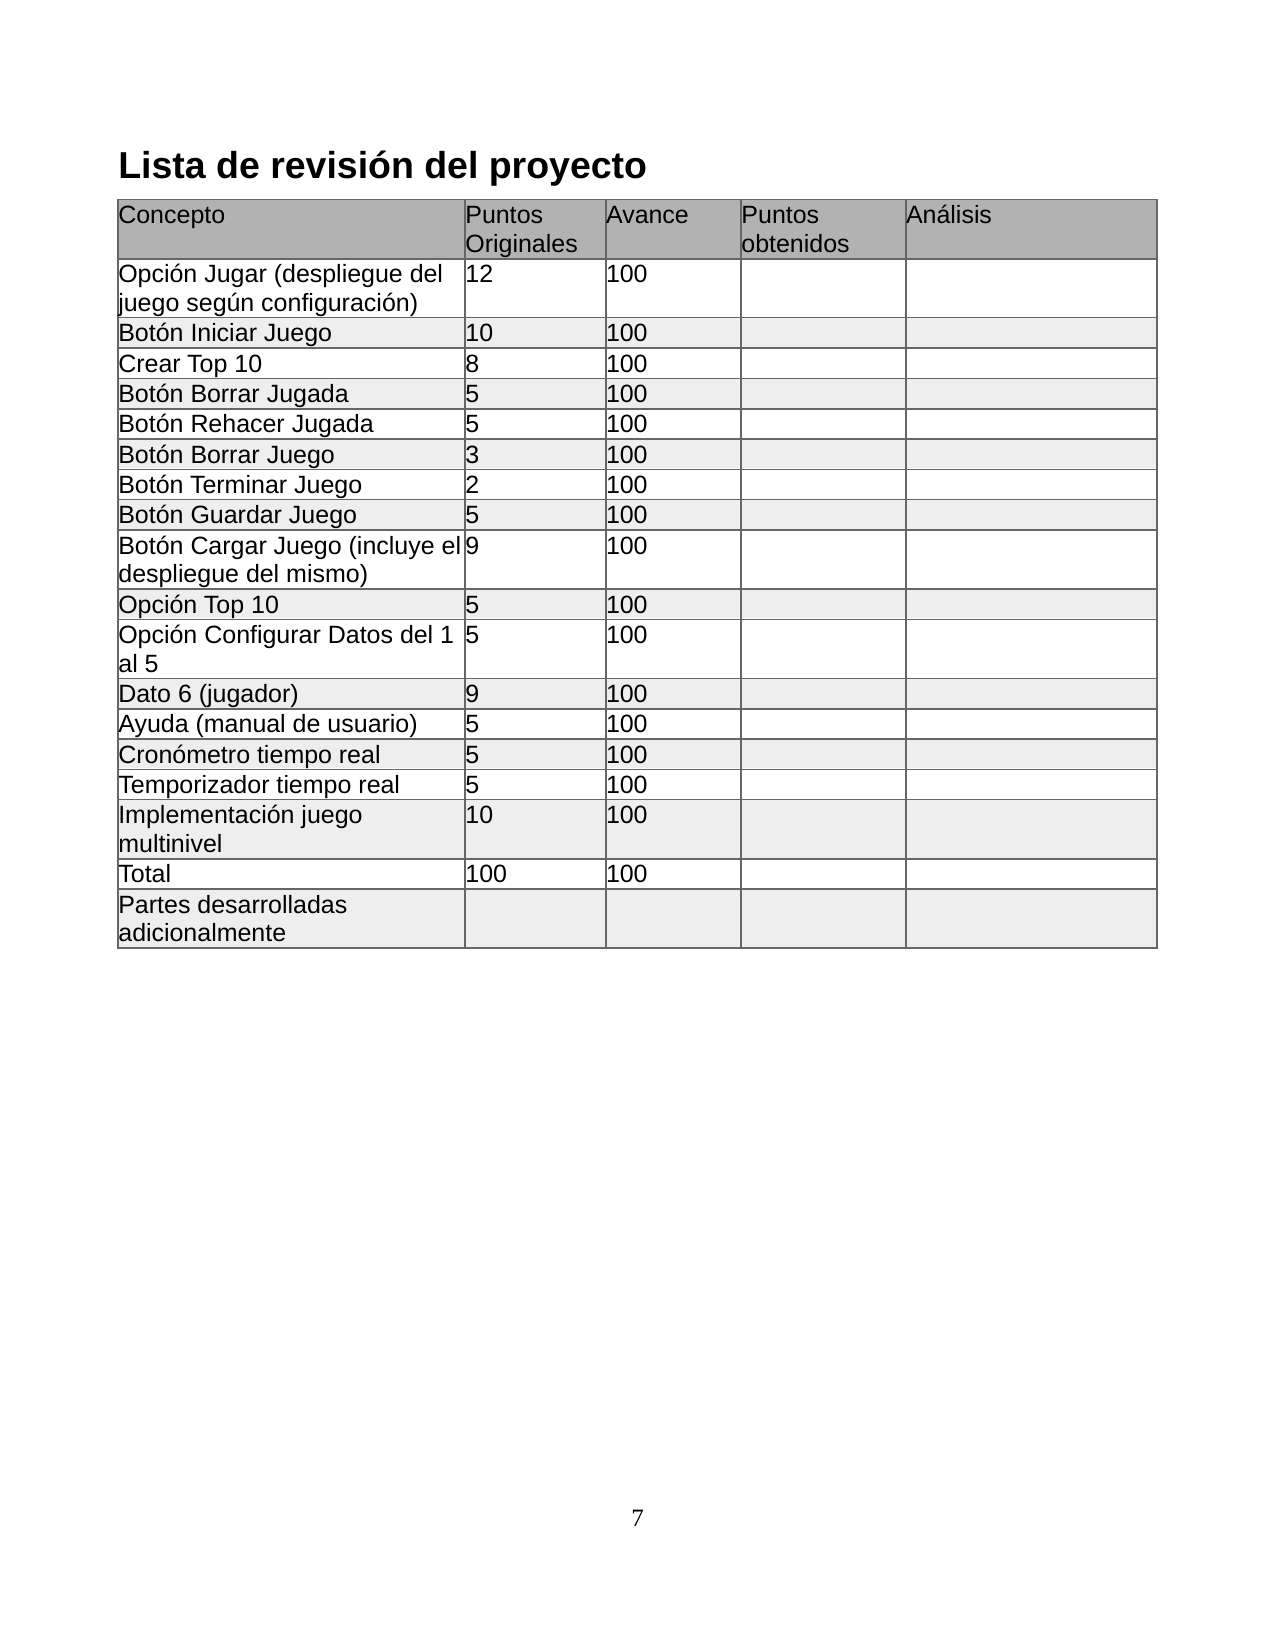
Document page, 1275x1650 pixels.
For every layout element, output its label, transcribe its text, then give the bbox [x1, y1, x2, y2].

table_cell 9 [466, 531, 605, 588]
table_cell 5 [466, 410, 605, 438]
table_cell 5 [466, 590, 605, 618]
table_cell Botón Borrar Jugada [119, 379, 464, 408]
table_cell Dato 6 (jugador) [119, 679, 464, 708]
table_cell [907, 531, 1156, 588]
table_cell 100 [607, 800, 740, 858]
table_cell [907, 740, 1156, 768]
table_cell [907, 349, 1156, 377]
table_cell [742, 500, 905, 529]
table_cell [907, 890, 1156, 947]
table_cell Temporizador tiempo real [119, 770, 464, 799]
table_cell 100 [607, 349, 740, 377]
table_cell Botón Iniciar Juego [119, 318, 464, 347]
table_cell [742, 620, 905, 677]
table_cell Crear Top 10 [119, 349, 464, 377]
table_cell [742, 679, 905, 708]
table_cell Opción Configurar Datos del 1 al 5 [119, 620, 464, 677]
table_cell [742, 770, 905, 799]
table_cell [742, 800, 905, 858]
table_cell 5 [466, 740, 605, 768]
table_cell 100 [607, 710, 740, 738]
table_cell 3 [466, 440, 605, 468]
table_cell [607, 890, 740, 947]
table_cell 5 [466, 770, 605, 799]
table_cell [742, 260, 905, 317]
table_cell Botón Terminar Juego [119, 470, 464, 499]
table_cell 100 [607, 410, 740, 438]
table_cell [742, 440, 905, 468]
table_cell [742, 349, 905, 377]
table_header Avance [607, 200, 740, 258]
table_cell [742, 410, 905, 438]
table_cell [742, 860, 905, 888]
table_cell 5 [466, 620, 605, 677]
table_cell 100 [466, 860, 605, 888]
table_cell 10 [466, 318, 605, 347]
table_cell Cronómetro tiempo real [119, 740, 464, 768]
table_cell [907, 379, 1156, 408]
table_cell Botón Cargar Juego (incluye el despliegue del mismo) [119, 531, 464, 588]
table_header Puntos obtenidos [742, 200, 905, 258]
table_cell Total [119, 860, 464, 888]
table_cell [907, 620, 1156, 677]
table_cell 9 [466, 679, 605, 708]
table_cell [907, 318, 1156, 347]
table_cell Ayuda (manual de usuario) [119, 710, 464, 738]
table_cell Opción Jugar (despliegue del juego según configuración) [119, 260, 464, 317]
table_cell [907, 590, 1156, 618]
table_cell 5 [466, 379, 605, 408]
table_cell [742, 470, 905, 499]
table_header Concepto [119, 200, 464, 258]
table_cell 100 [607, 260, 740, 317]
table_cell [466, 890, 605, 947]
table_cell [742, 590, 905, 618]
table_cell [907, 679, 1156, 708]
table_header Puntos Originales [466, 200, 605, 258]
subtitle Lista de revisión del proyecto [118, 143, 1157, 186]
table_cell 100 [607, 590, 740, 618]
table_cell [907, 470, 1156, 499]
table_cell [742, 890, 905, 947]
table_cell Opción Top 10 [119, 590, 464, 618]
table_cell [742, 710, 905, 738]
table_cell 100 [607, 440, 740, 468]
table_cell Partes desarrolladas adicionalmente [119, 890, 464, 947]
table_cell [742, 379, 905, 408]
table_cell [907, 260, 1156, 317]
table_cell [907, 410, 1156, 438]
table_cell [907, 860, 1156, 888]
table_cell [907, 770, 1156, 799]
table_cell 100 [607, 679, 740, 708]
table_cell [907, 710, 1156, 738]
table_cell [907, 800, 1156, 858]
table_cell 8 [466, 349, 605, 377]
table_cell 100 [607, 740, 740, 768]
table_cell 5 [466, 500, 605, 529]
table_cell Botón Guardar Juego [119, 500, 464, 529]
table_cell [742, 318, 905, 347]
table_cell [907, 440, 1156, 468]
table_cell 100 [607, 531, 740, 588]
table_cell [742, 740, 905, 768]
table_cell 100 [607, 860, 740, 888]
table_cell Implementación juego multinivel [119, 800, 464, 858]
table_cell [907, 500, 1156, 529]
table_cell 10 [466, 800, 605, 858]
table_cell 100 [607, 620, 740, 677]
table_cell Botón Borrar Juego [119, 440, 464, 468]
table_cell Botón Rehacer Jugada [119, 410, 464, 438]
table_cell 100 [607, 379, 740, 408]
table_cell 100 [607, 318, 740, 347]
table_cell 100 [607, 500, 740, 529]
table_cell 12 [466, 260, 605, 317]
table_cell 100 [607, 770, 740, 799]
table_cell 2 [466, 470, 605, 499]
table_header Análisis [907, 200, 1156, 258]
table_cell 100 [607, 470, 740, 499]
table_cell [742, 531, 905, 588]
table_cell 5 [466, 710, 605, 738]
